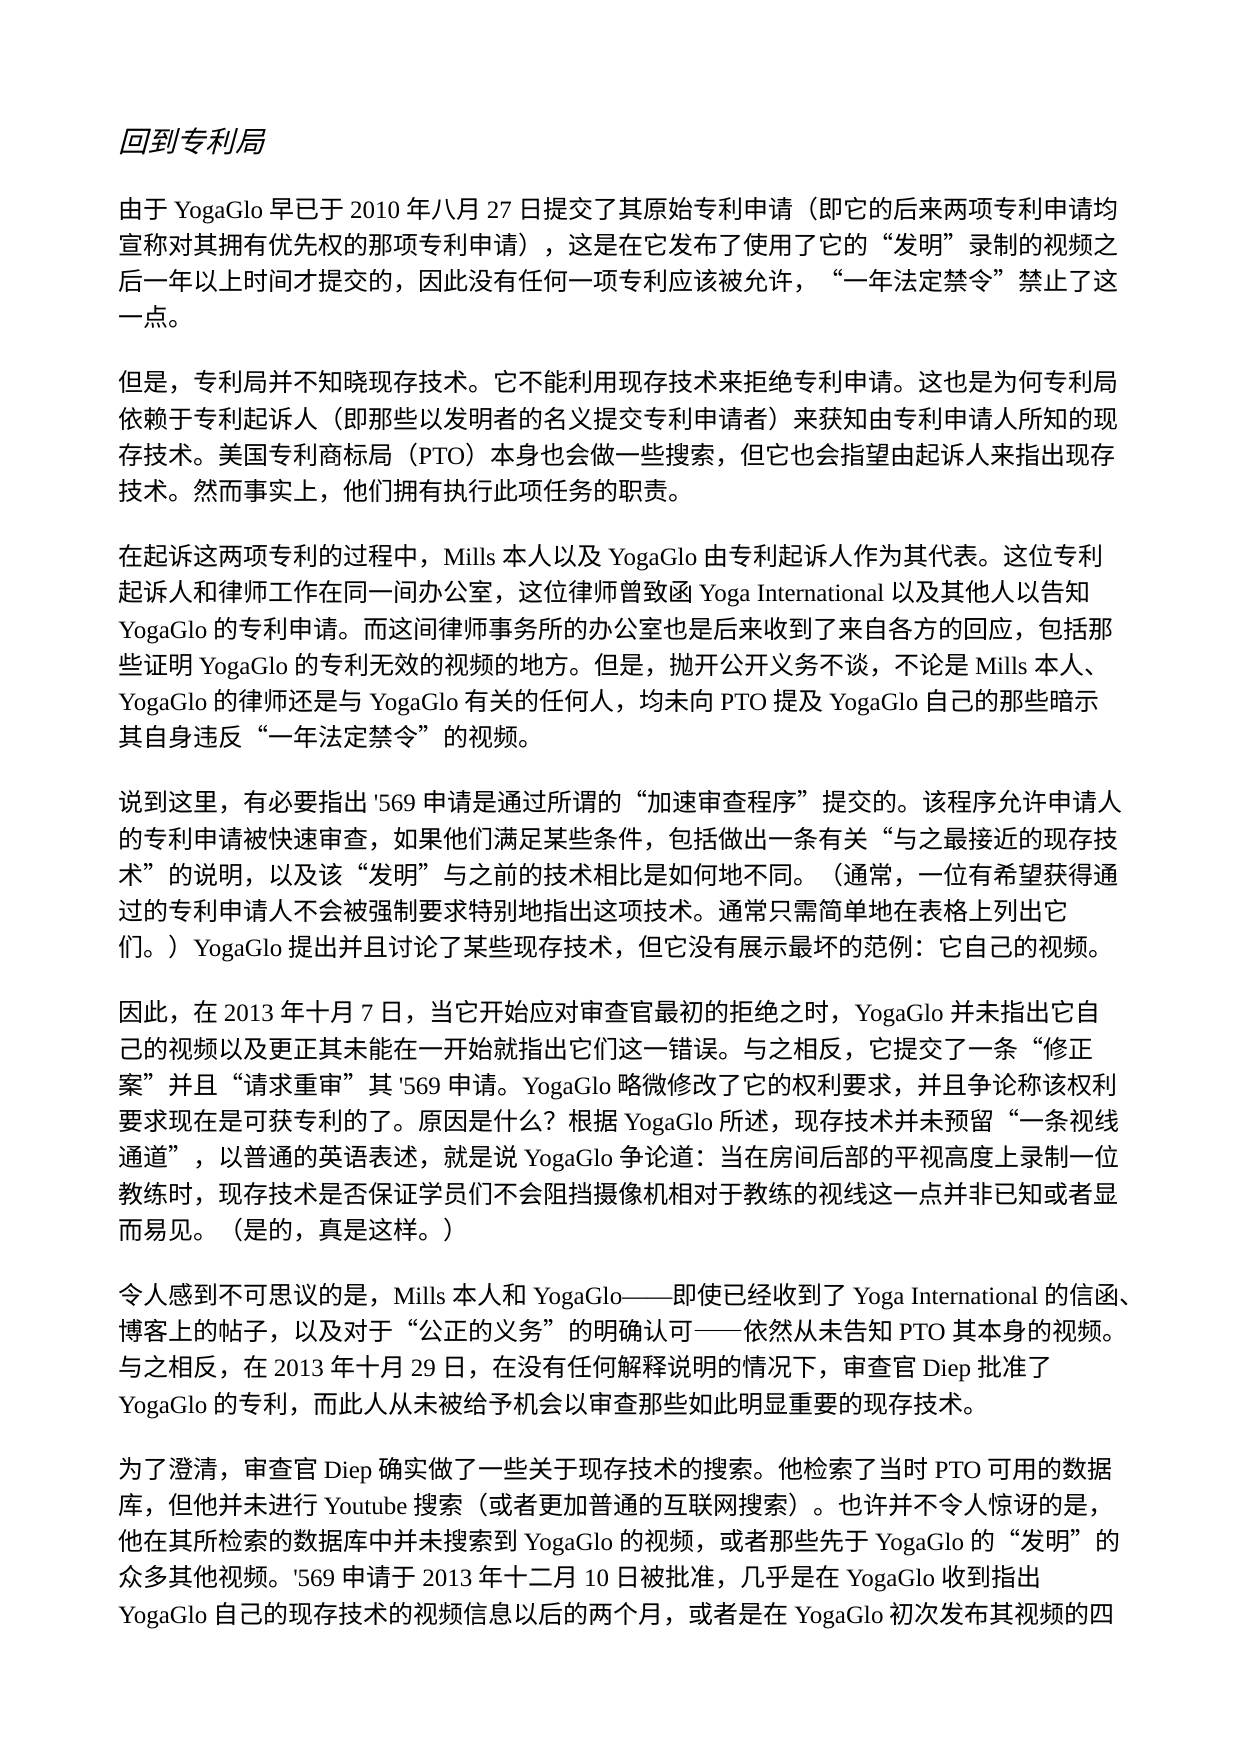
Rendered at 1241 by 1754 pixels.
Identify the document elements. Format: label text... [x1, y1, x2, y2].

text 为了澄清，审查官 Diep 确实做了一些关于现存技术的搜索。他检索了当时 PTO 可用的数据库，但他并未进行 Youtube 搜索（或者更加普通的互联网搜索）。也许并不令人惊讶的是，他在其所检索的数据库中并未搜索到 YogaGlo 的视频，或者那些先于 YogaGlo 的“发明”的众多其他视频。'569 申请于 2013 年十二月 10 日被批准，几乎是在 YogaGlo 收到指出 YogaGlo 自己的现存技术的视频信息以后的两个月，或者是在 YogaGlo 初次发布其视频的四 [118, 1449, 1122, 1630]
text 令人感到不可思议的是，Mills 本人和 YogaGlo——即使已经收到了 Yoga International 的信函、博客上的帖子，以及对于“公正的义务”的明确认可——依然从未告知 PTO 其本身的视频。与之相反，在 2013 年十月 29 日，在没有任何解释说明的情况下，审查官 Diep 批准了 YogaGlo 的专利，而此人从未被给予机会以审查那些如此明显重要的现存技术。 [118, 1275, 1122, 1420]
text 由于 YogaGlo 早已于 2010 年八月 27 日提交了其原始专利申请（即它的后来两项专利申请均宣称对其拥有优先权的那项专利申请），这是在它发布了使用了它的“发明”录制的视频之后一年以上时间才提交的，因此没有任何一项专利应该被允许，“一年法定禁令”禁止了这一点。 [118, 189, 1122, 334]
text 但是，专利局并不知晓现存技术。它不能利用现存技术来拒绝专利申请。这也是为何专利局依赖于专利起诉人（即那些以发明者的名义提交专利申请者）来获知由专利申请人所知的现存技术。美国专利商标局（PTO）本身也会做一些搜索，但它也会指望由起诉人来指出现存技术。然而事实上，他们拥有执行此项任务的职责。 [118, 363, 1122, 508]
text 因此，在 2013 年十月 7 日，当它开始应对审查官最初的拒绝之时，YogaGlo 并未指出它自己的视频以及更正其未能在一开始就指出它们这一错误。与之相反，它提交了一条“修正案”并且“请求重审”其 '569 申请。YogaGlo 略微修改了它的权利要求，并且争论称该权利要求现在是可获专利的了。原因是什么？根据 YogaGlo 所述，现存技术并未预留“一条视线通道”，以普通的英语表述，就是说 YogaGlo 争论道：当在房间后部的平视高度上录制一位教练时，现存技术是否保证学员们不会阻挡摄像机相对于教练的视线这一点并非已知或者显而易见。（是的，真是这样。） [118, 993, 1122, 1247]
text 在起诉这两项专利的过程中，Mills 本人以及 YogaGlo 由专利起诉人作为其代表。这位专利起诉人和律师工作在同一间办公室，这位律师曾致函 Yoga International 以及其他人以告知 YogaGlo 的专利申请。而这间律师事务所的办公室也是后来收到了来自各方的回应，包括那些证明 YogaGlo 的专利无效的视频的地方。但是，抛开公开义务不谈，不论是 Mills 本人、YogaGlo 的律师还是与 YogaGlo 有关的任何人，均未向 PTO 提及 YogaGlo 自己的那些暗示其自身违反“一年法定禁令”的视频。 [118, 537, 1122, 754]
text 回到专利局 [118, 118, 1122, 160]
text 说到这里，有必要指出 '569 申请是通过所谓的“加速审查程序”提交的。该程序允许申请人的专利申请被快速审查，如果他们满足某些条件，包括做出一条有关“与之最接近的现存技术”的说明，以及该“发明”与之前的技术相比是如何地不同。（通常，一位有希望获得通过的专利申请人不会被强制要求特别地指出这项技术。通常只需简单地在表格上列出它们。）YogaGlo 提出并且讨论了某些现存技术，但它没有展示最坏的范例：它自己的视频。 [118, 783, 1122, 964]
